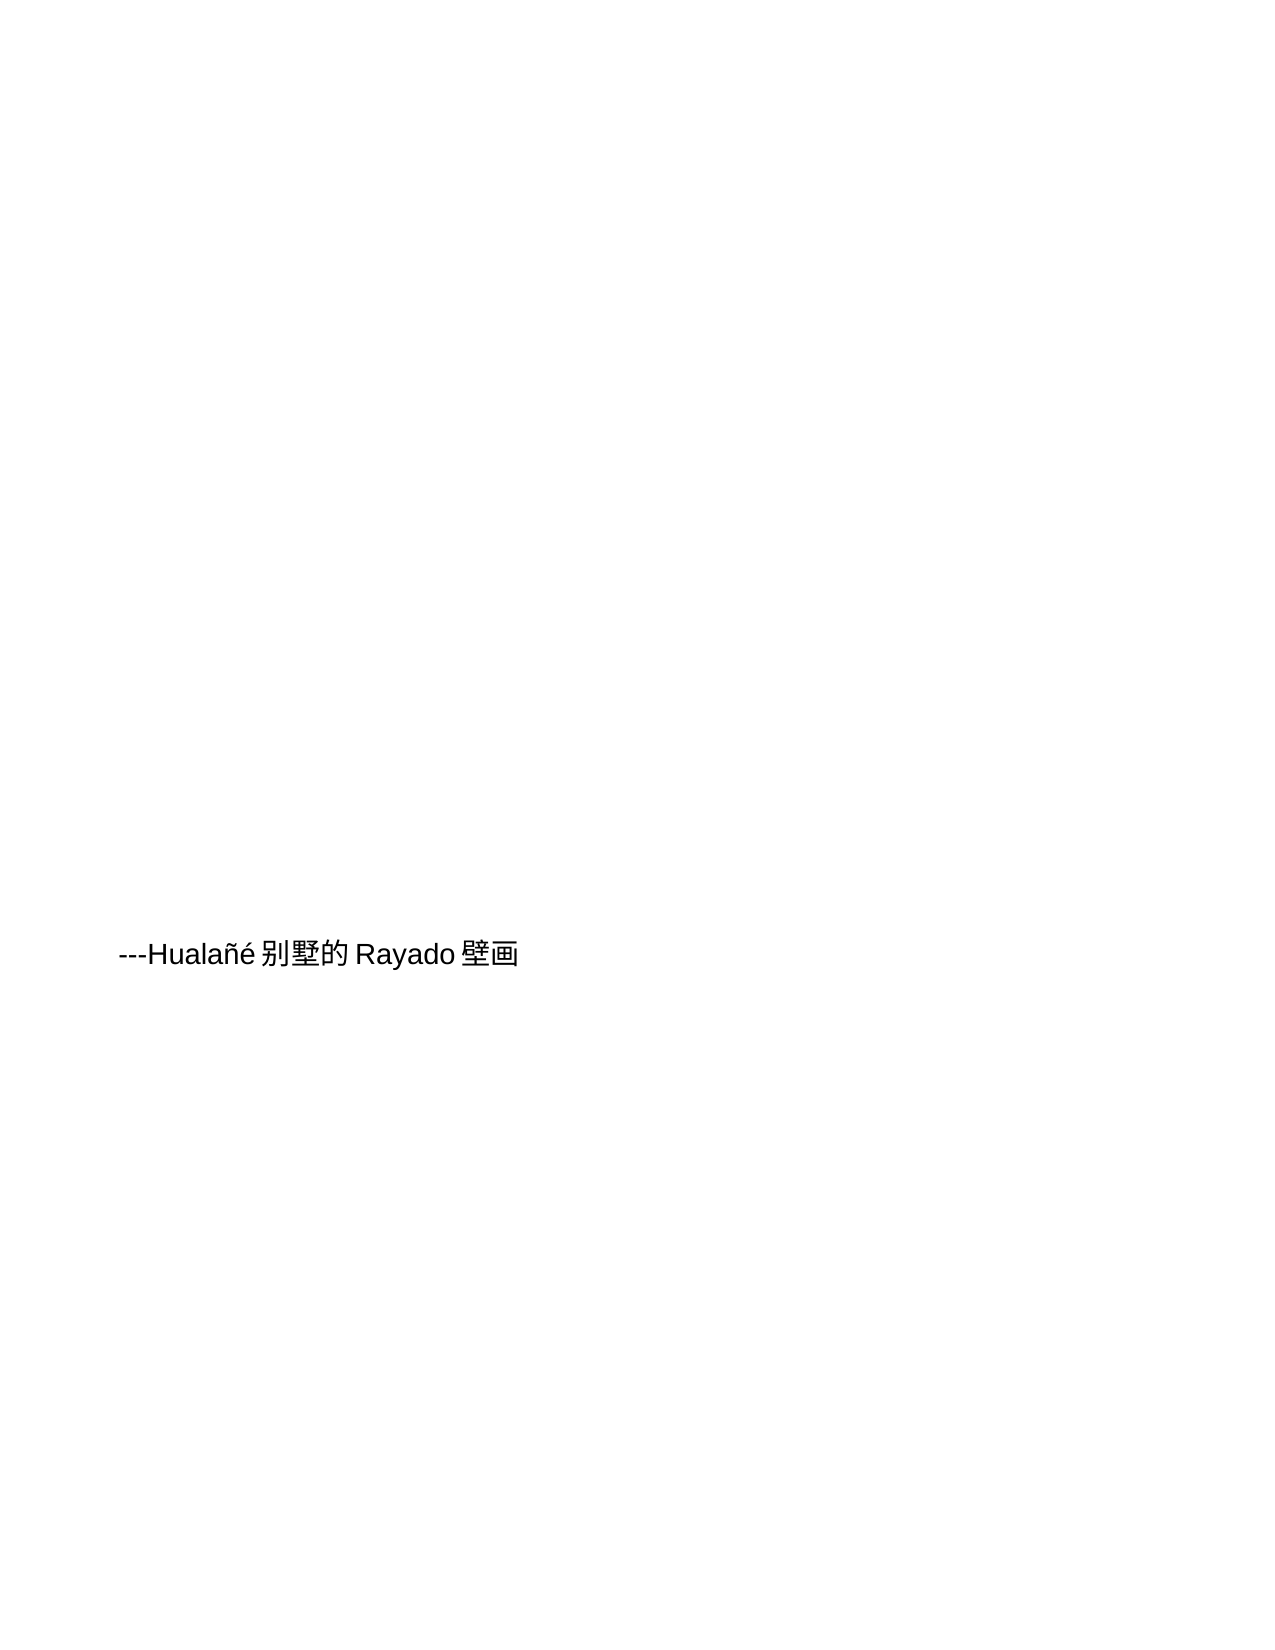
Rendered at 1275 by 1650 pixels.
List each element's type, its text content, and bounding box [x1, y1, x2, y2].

text ---Hualañé别墅的Rayado壁画 [118, 118, 1157, 973]
